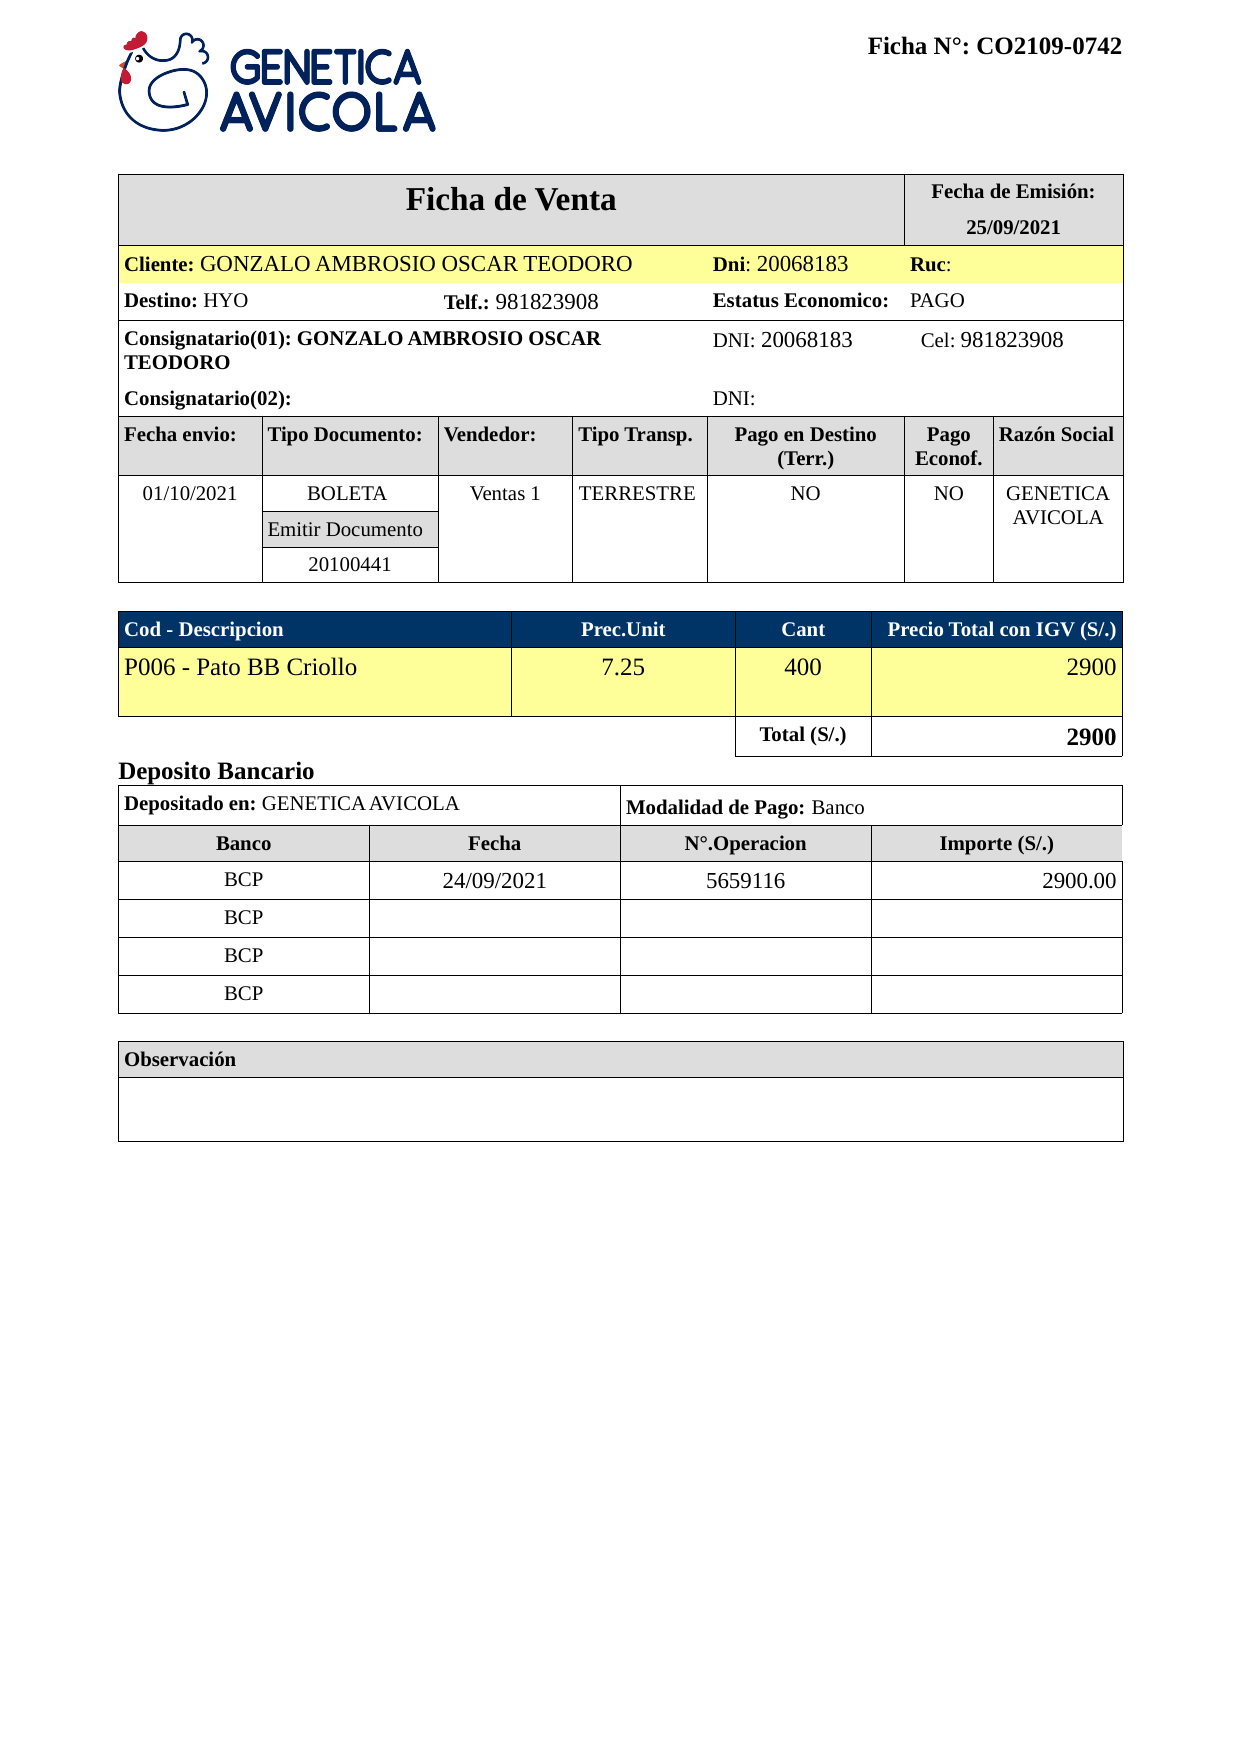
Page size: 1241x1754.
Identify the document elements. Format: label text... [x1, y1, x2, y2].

table_cell GENETICA AVICOLA [994, 476, 1123, 582]
table_cell [370, 938, 620, 974]
table_cell Dni: 20068183 [707, 246, 904, 283]
table_cell [621, 938, 871, 974]
table_cell Ventas 1 [439, 476, 572, 582]
table_cell 400 [736, 648, 871, 716]
table_cell PAGO [904, 283, 1123, 320]
table_cell BCP [119, 976, 369, 1012]
table_cell 01/10/2021 [119, 476, 262, 582]
table_cell Cliente: GONZALO AMBROSIO OSCAR TEODORO [119, 246, 707, 283]
table_cell [872, 976, 1122, 1012]
table_cell DNI: [707, 380, 1123, 416]
table_cell Vendedor: [439, 417, 572, 475]
table_cell BOLETA [263, 476, 438, 511]
table_header Depositado en: GENETICA AVICOLA [119, 786, 620, 825]
table_cell Banco [119, 826, 369, 861]
table_header Observación [119, 1042, 1123, 1077]
table_header Fecha de Emisión: [905, 175, 1123, 209]
table_cell Total (S/.) [736, 717, 871, 756]
table_cell TERRESTRE [573, 476, 707, 582]
table_cell Emitir Documento [263, 512, 438, 547]
table_cell [118, 717, 511, 756]
table_cell Pago Econof. [905, 417, 993, 475]
table_cell 24/09/2021 [370, 862, 620, 899]
table_header Precio Total con IGV (S/.) [872, 612, 1122, 647]
table_cell Tipo Documento: [263, 417, 438, 475]
table_cell Ruc: [904, 246, 1123, 283]
table_header Cant [736, 612, 871, 647]
table_cell BCP [119, 938, 369, 974]
table_cell NO [708, 476, 904, 582]
table_cell Estatus Economico: [707, 283, 904, 320]
table_cell BCP [119, 862, 369, 899]
table_header Prec.Unit [512, 612, 735, 647]
table_cell Cel: 981823908 [915, 321, 1123, 380]
table_cell BCP [119, 900, 369, 937]
table_cell Importe (S/.) [872, 826, 1122, 861]
table_cell Destino: HYO [119, 283, 438, 320]
table_cell NO [905, 476, 993, 582]
table_header Modalidad de Pago: Banco [621, 786, 1122, 825]
table_cell N°.Operacion [621, 826, 871, 861]
table_header Cod - Descripcion [119, 612, 511, 647]
table_cell P006 - Pato BB Criollo [119, 648, 511, 716]
table_cell 25/09/2021 [905, 209, 1123, 245]
table_cell [370, 976, 620, 1012]
table_cell 7.25 [512, 648, 735, 716]
table_cell [872, 900, 1122, 937]
text Deposito Bancario [118, 756, 1122, 785]
table_cell 20100441 [263, 548, 438, 582]
table_cell Consignatario(01): GONZALO AMBROSIO OSCAR TEODORO [119, 321, 707, 380]
table_cell 5659116 [621, 862, 871, 899]
table_cell Fecha envio: [119, 417, 262, 475]
table_cell 2900 [872, 648, 1122, 716]
table_cell [119, 1078, 1123, 1141]
table_cell Tipo Transp. [573, 417, 707, 475]
table_cell [872, 938, 1122, 974]
table_cell DNI: 20068183 [707, 321, 915, 380]
table_cell [370, 900, 620, 937]
table_cell Pago en Destino (Terr.) [708, 417, 904, 475]
table_cell [621, 900, 871, 937]
table_cell 2900 [872, 717, 1122, 756]
table_cell Consignatario(02): [119, 380, 707, 416]
table_cell Razón Social [994, 417, 1123, 475]
table_cell Telf.: 981823908 [438, 283, 707, 320]
table_cell [621, 976, 871, 1012]
picture [118, 31, 436, 132]
table_cell 2900.00 [872, 862, 1122, 899]
table_cell [511, 717, 735, 756]
table_cell Fecha [370, 826, 620, 861]
table_header Ficha de Venta [119, 175, 904, 245]
